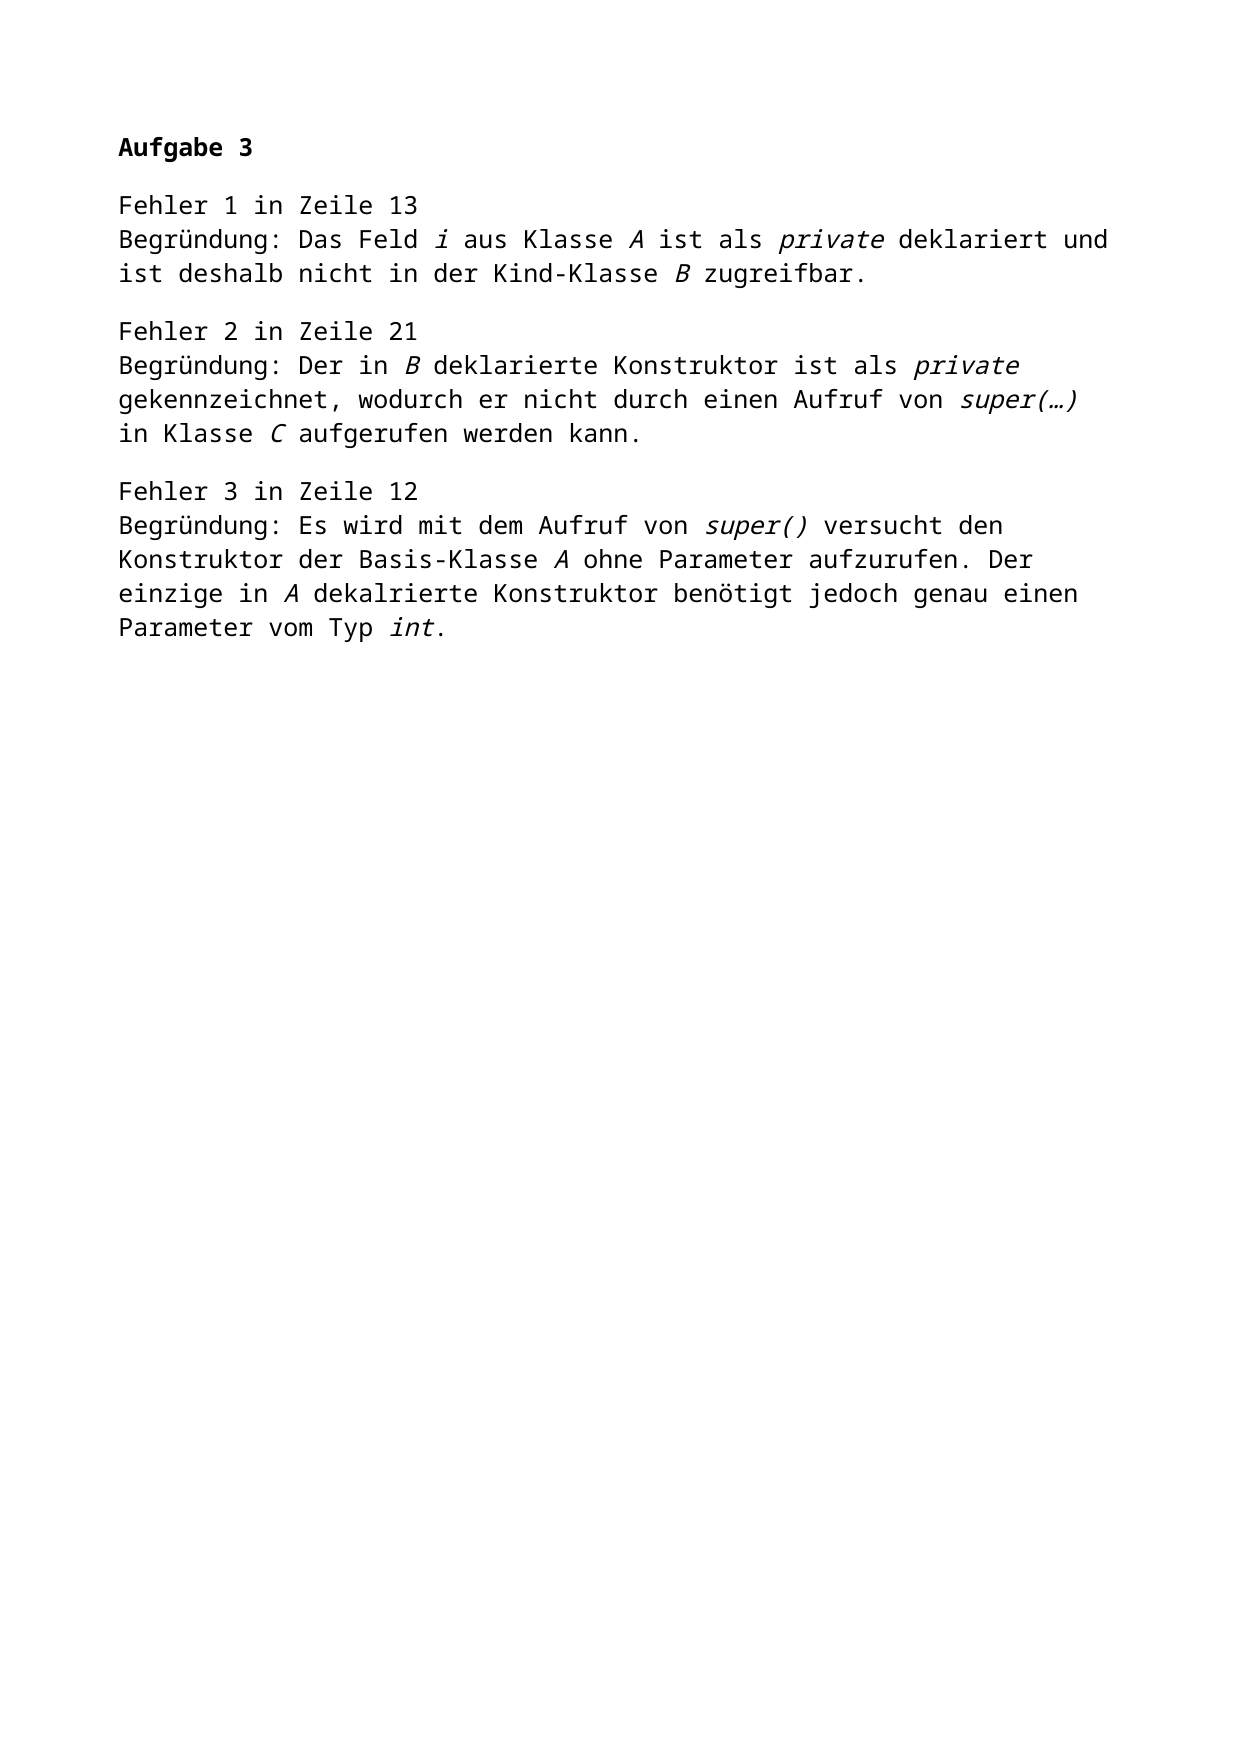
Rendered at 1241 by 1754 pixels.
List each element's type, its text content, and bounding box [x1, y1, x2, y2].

text Fehler 3 in Zeile 12 Begründung: Es wird mit dem Aufruf von super() versucht den Konstruktor der Basis-Klasse A ohne Parameter aufzurufen. Der einzige in A dekalrierte Konstruktor benötigt jedoch genau einen Parameter vom Typ int. [118, 474, 1122, 644]
text Fehler 2 in Zeile 21 Begründung: Der in B deklarierte Konstruktor ist als private gekennzeichnet, wodurch er nicht durch einen Aufruf von super(…) in Klasse C aufgerufen werden kann. [118, 314, 1122, 450]
text Aufgabe 3 [118, 130, 1122, 164]
text Fehler 1 in Zeile 13 Begründung: Das Feld i aus Klasse A ist als private deklariert und ist deshalb nicht in der Kind-Klasse B zugreifbar. [118, 188, 1122, 290]
